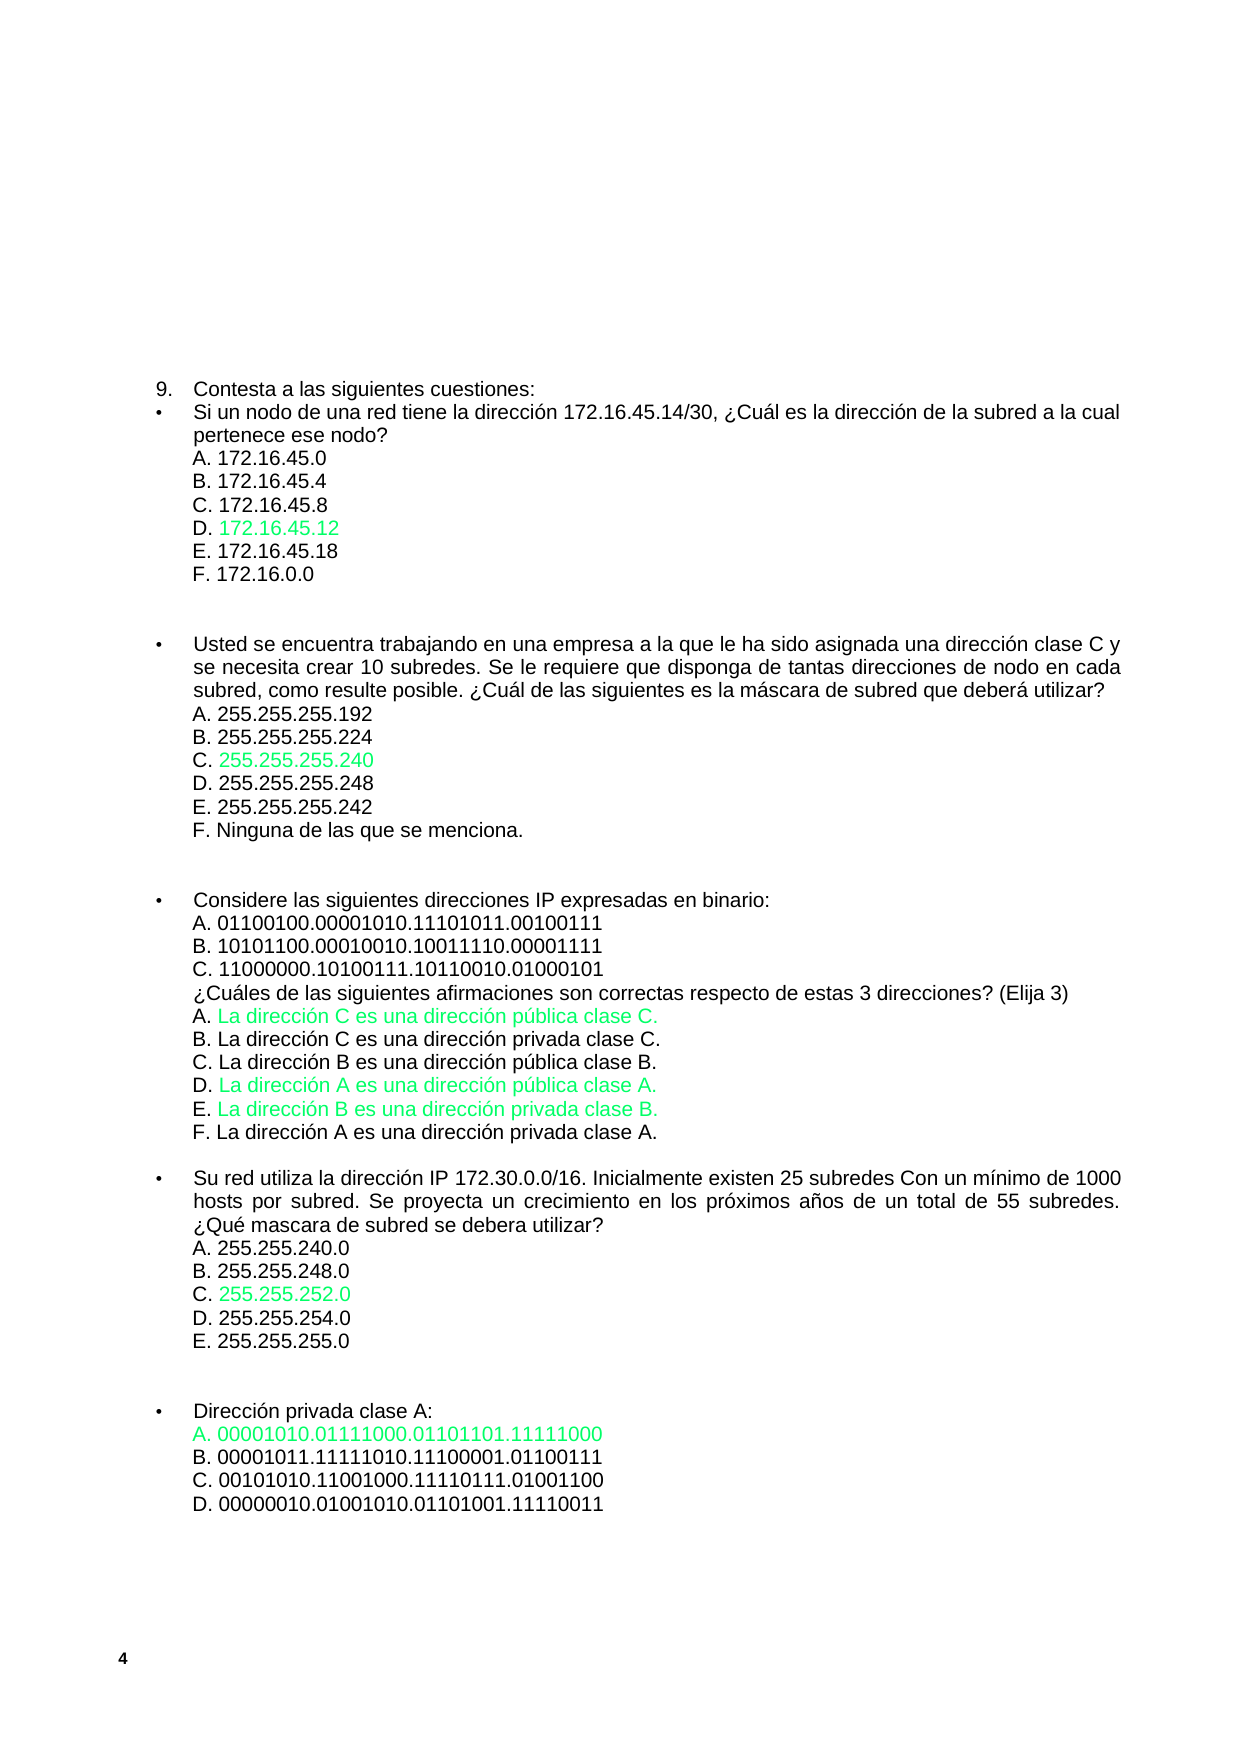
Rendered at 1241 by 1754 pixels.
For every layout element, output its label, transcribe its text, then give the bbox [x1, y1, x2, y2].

text D. 255.255.255.248 [192, 772, 1122, 795]
text A. 00001010.01111000.01101101.11111000 [192, 1422, 1122, 1446]
text D. 255.255.254.0 [192, 1306, 1122, 1329]
text A. 255.255.240.0 [192, 1237, 1122, 1260]
text B. 255.255.248.0 [192, 1260, 1122, 1283]
list Dirección privada clase A: [156, 1399, 1122, 1422]
list Usted se encuentra trabajando en una empresa a la que le ha sido asignada una dirección clase C y se necesita crear 10 subredes. Se le requiere que disponga de tantas direcciones de nodo en cada subred, como resulte posible. ¿Cuál de las siguientes es la máscara de subred que deberá utilizar? [156, 633, 1122, 702]
text C. La dirección B es una dirección pública clase B. [192, 1051, 1122, 1074]
text D. 00000010.01001010.01101001.11110011 [192, 1492, 1122, 1515]
text C. 11000000.10100111.10110010.01000101 [192, 958, 1122, 981]
text B. La dirección C es una dirección privada clase C. [192, 1028, 1122, 1051]
text E. 255.255.255.0 [192, 1329, 1122, 1353]
text F. Ninguna de las que se menciona. [192, 818, 1122, 842]
text A. 255.255.255.192 [192, 702, 1122, 726]
text C. 255.255.252.0 [192, 1283, 1122, 1306]
text A. 172.16.45.0 [192, 447, 1122, 470]
text A. 01100100.00001010.11101011.00100111 [192, 911, 1122, 935]
text C. 00101010.11001000.11110111.01001100 [192, 1469, 1122, 1492]
text B. 10101100.00010010.10011110.00001111 [192, 935, 1122, 958]
text D. 172.16.45.12 [192, 517, 1122, 540]
text A. La dirección C es una dirección pública clase C. [192, 1004, 1122, 1028]
list Contesta a las siguientes cuestiones: [156, 377, 1122, 400]
list Su red utiliza la dirección IP 172.30.0.0/16. Inicialmente existen 25 subredes Con un mínimo de 1000 hosts por subred. Se proyecta un crecimiento en los próximos años de un total de 55 subredes. ¿Qué mascara de subred se debera utilizar? [156, 1167, 1122, 1237]
text E. 255.255.255.242 [192, 795, 1122, 818]
text D. La dirección A es una dirección pública clase A. [192, 1074, 1122, 1097]
text F. La dirección A es una dirección privada clase A. [192, 1121, 1122, 1144]
text B. 172.16.45.4 [192, 470, 1122, 493]
list Considere las siguientes direcciones IP expresadas en binario: [156, 888, 1122, 911]
text E. 172.16.45.18 [192, 540, 1122, 563]
text E. La dirección B es una dirección privada clase B. [192, 1097, 1122, 1121]
text C. 255.255.255.240 [192, 749, 1122, 772]
text F. 172.16.0.0 [192, 563, 1122, 586]
text B. 255.255.255.224 [192, 726, 1122, 749]
text B. 00001011.11111010.11100001.01100111 [192, 1446, 1122, 1469]
text C. 172.16.45.8 [192, 493, 1122, 517]
list ¿Cuáles de las siguientes afirmaciones son correctas respecto de estas 3 direcciones? (Elija 3) [156, 981, 1122, 1004]
list Si un nodo de una red tiene la dirección 172.16.45.14/30, ¿Cuál es la dirección de la subred a la cual pertenece ese nodo? [156, 400, 1122, 447]
